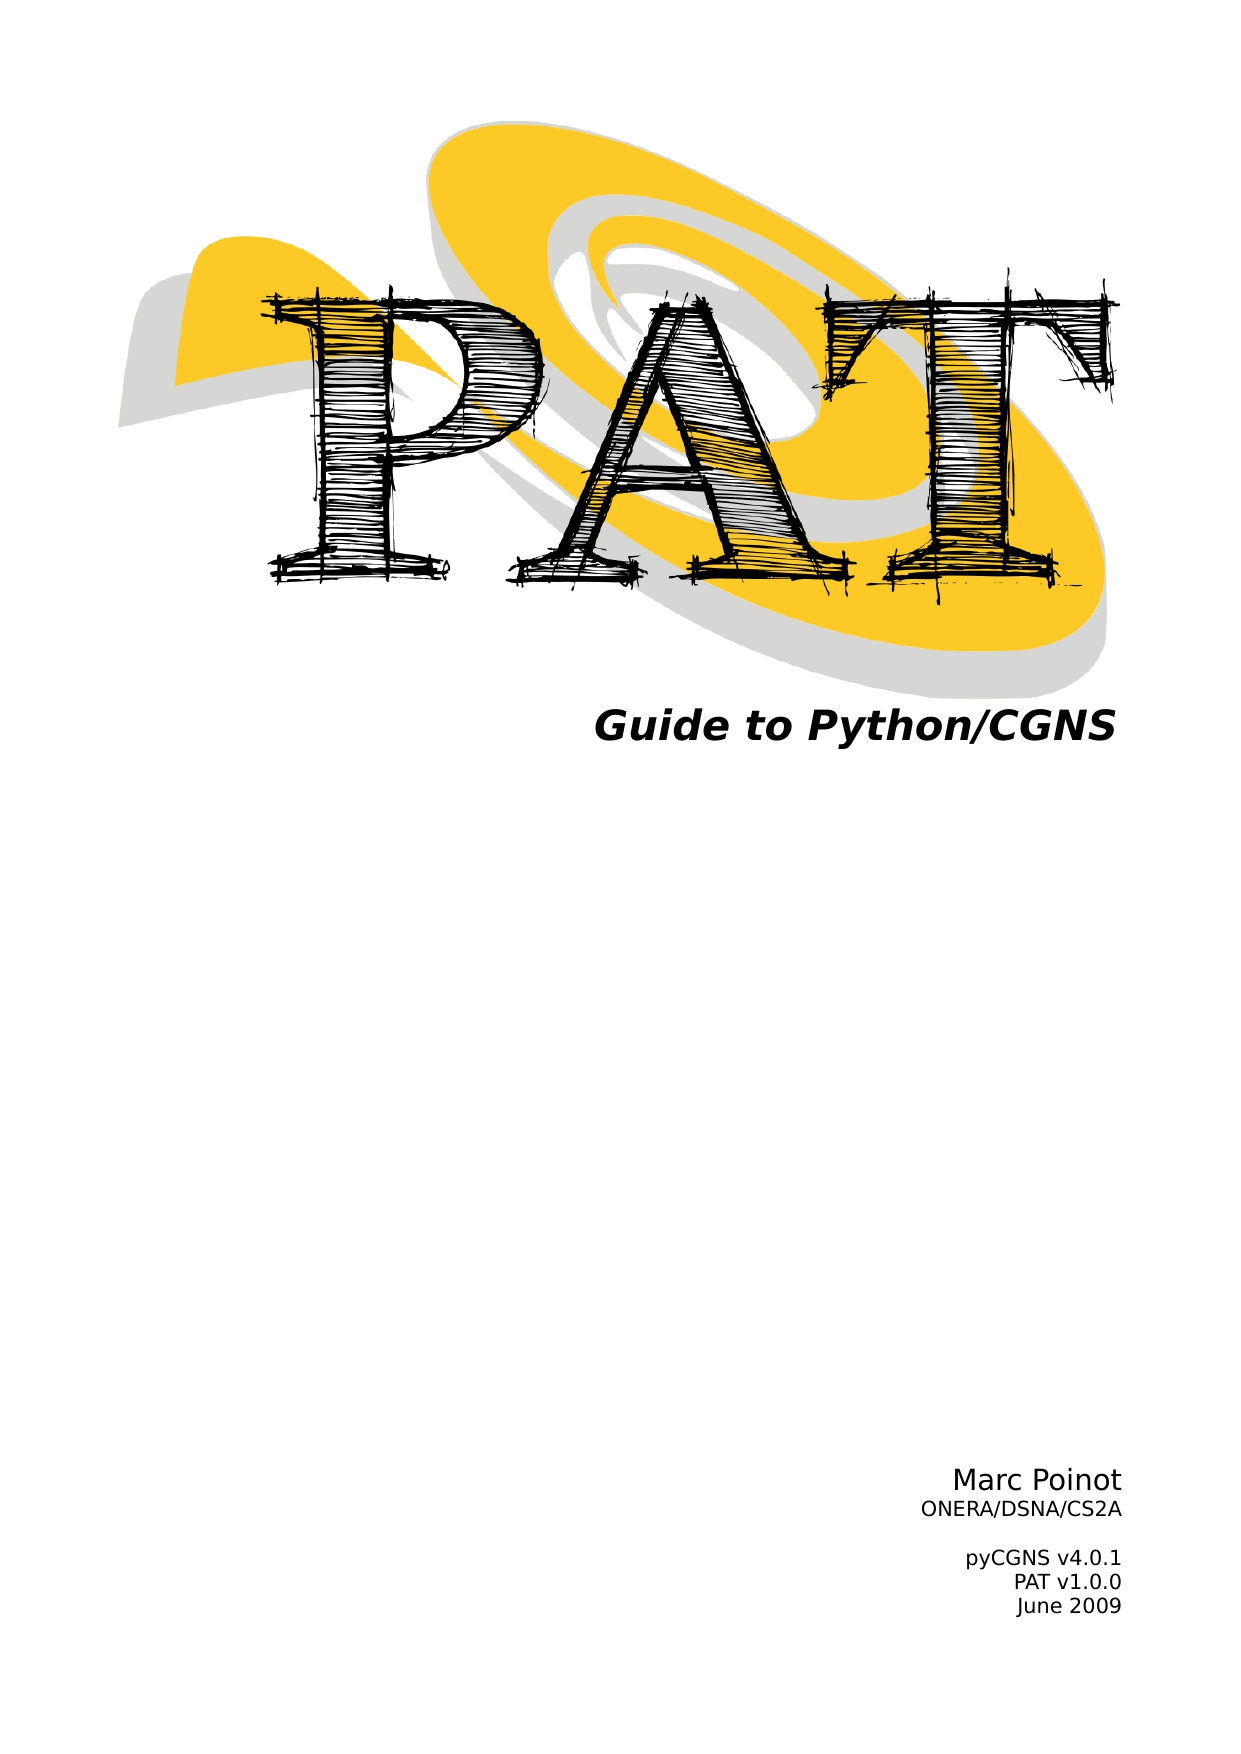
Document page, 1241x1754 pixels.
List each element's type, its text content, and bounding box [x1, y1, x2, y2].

picture [118, 121, 1121, 699]
text PAT v1.0.0 [118, 1570, 1122, 1594]
text ONERA/DSNA/CS2A [118, 1497, 1122, 1521]
text June 2009 [118, 1594, 1122, 1618]
text Guide to Python/CGNS [118, 118, 1122, 750]
text pyCGNS v4.0.1 [118, 1546, 1122, 1570]
text Marc Poinot [118, 1463, 1122, 1497]
